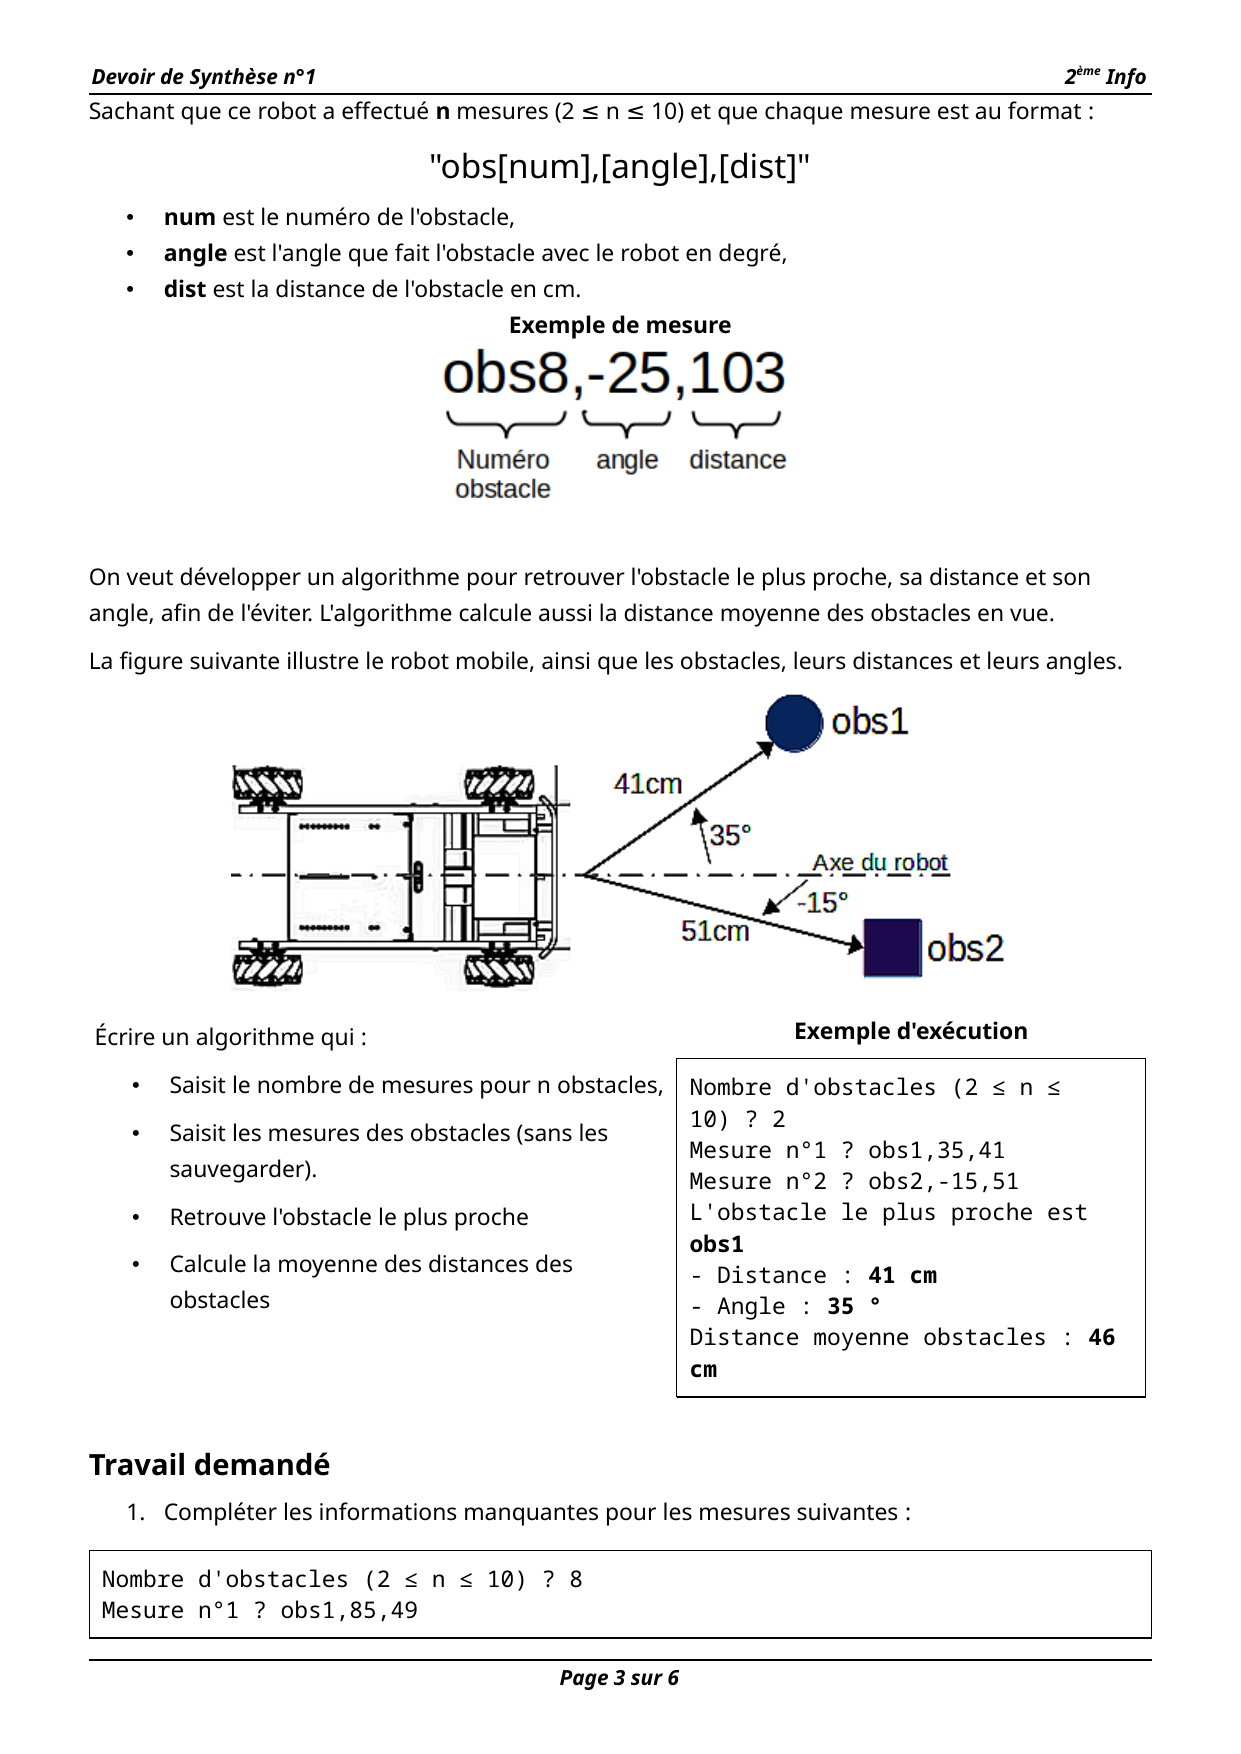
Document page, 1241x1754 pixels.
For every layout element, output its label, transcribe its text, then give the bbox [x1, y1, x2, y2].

table_header Écrire un algorithme qui : Saisit le nombre de mesures pour n obstacles, Saisit les mesures des obstacles (sans les sauvegarder). Retrouve l'obstacle le plus proche Calcule la moyenne des distances des obstacles [89, 1010, 671, 1415]
subtitle Travail demandé [88, 1444, 1152, 1484]
list num est le numéro de l'obstacle, [126, 201, 1152, 232]
text La figure suivante illustre le robot mobile, ainsi que les obstacles, leurs distances et leurs angles. [88, 645, 1152, 676]
text Exemple de mesure [88, 309, 1152, 340]
text Sachant que ce robot a effectué n mesures (2 ≤ n ≤ 10) et que chaque mesure est au format : [88, 95, 1152, 126]
list dist est la distance de l'obstacle en cm. [126, 273, 1152, 304]
text On veut développer un algorithme pour retrouver l'obstacle le plus proche, sa distance et son angle, afin de l'éviter. L'algorithme calcule aussi la distance moyenne des obstacles en vue. [88, 561, 1152, 628]
text Mesure n°1 ? obs1,85,49 [90, 1581, 1151, 1637]
text Nombre d'obstacles (2 ≤ n ≤ 10) ? 8 [90, 1551, 1151, 1581]
list Compléter les informations manquantes pour les mesures suivantes : [126, 1496, 1152, 1527]
text "obs[num],[angle],[dist]" [88, 143, 1152, 188]
list angle est l'angle que fait l'obstacle avec le robot en degré, [126, 237, 1152, 268]
table_header Exemple d'exécution Nombre d'obstacles (2 ≤ n ≤ 10) ? 2 Mesure n°1 ? obs1,35,41 Mesure n°2 ? obs2,-15,51 L'obstacle le plus proche est obs1 - Distance : 41 cm - Angle : 35 ° Distance moyenne obstacles : 46 cm [671, 1010, 1152, 1415]
picture [435, 340, 790, 517]
